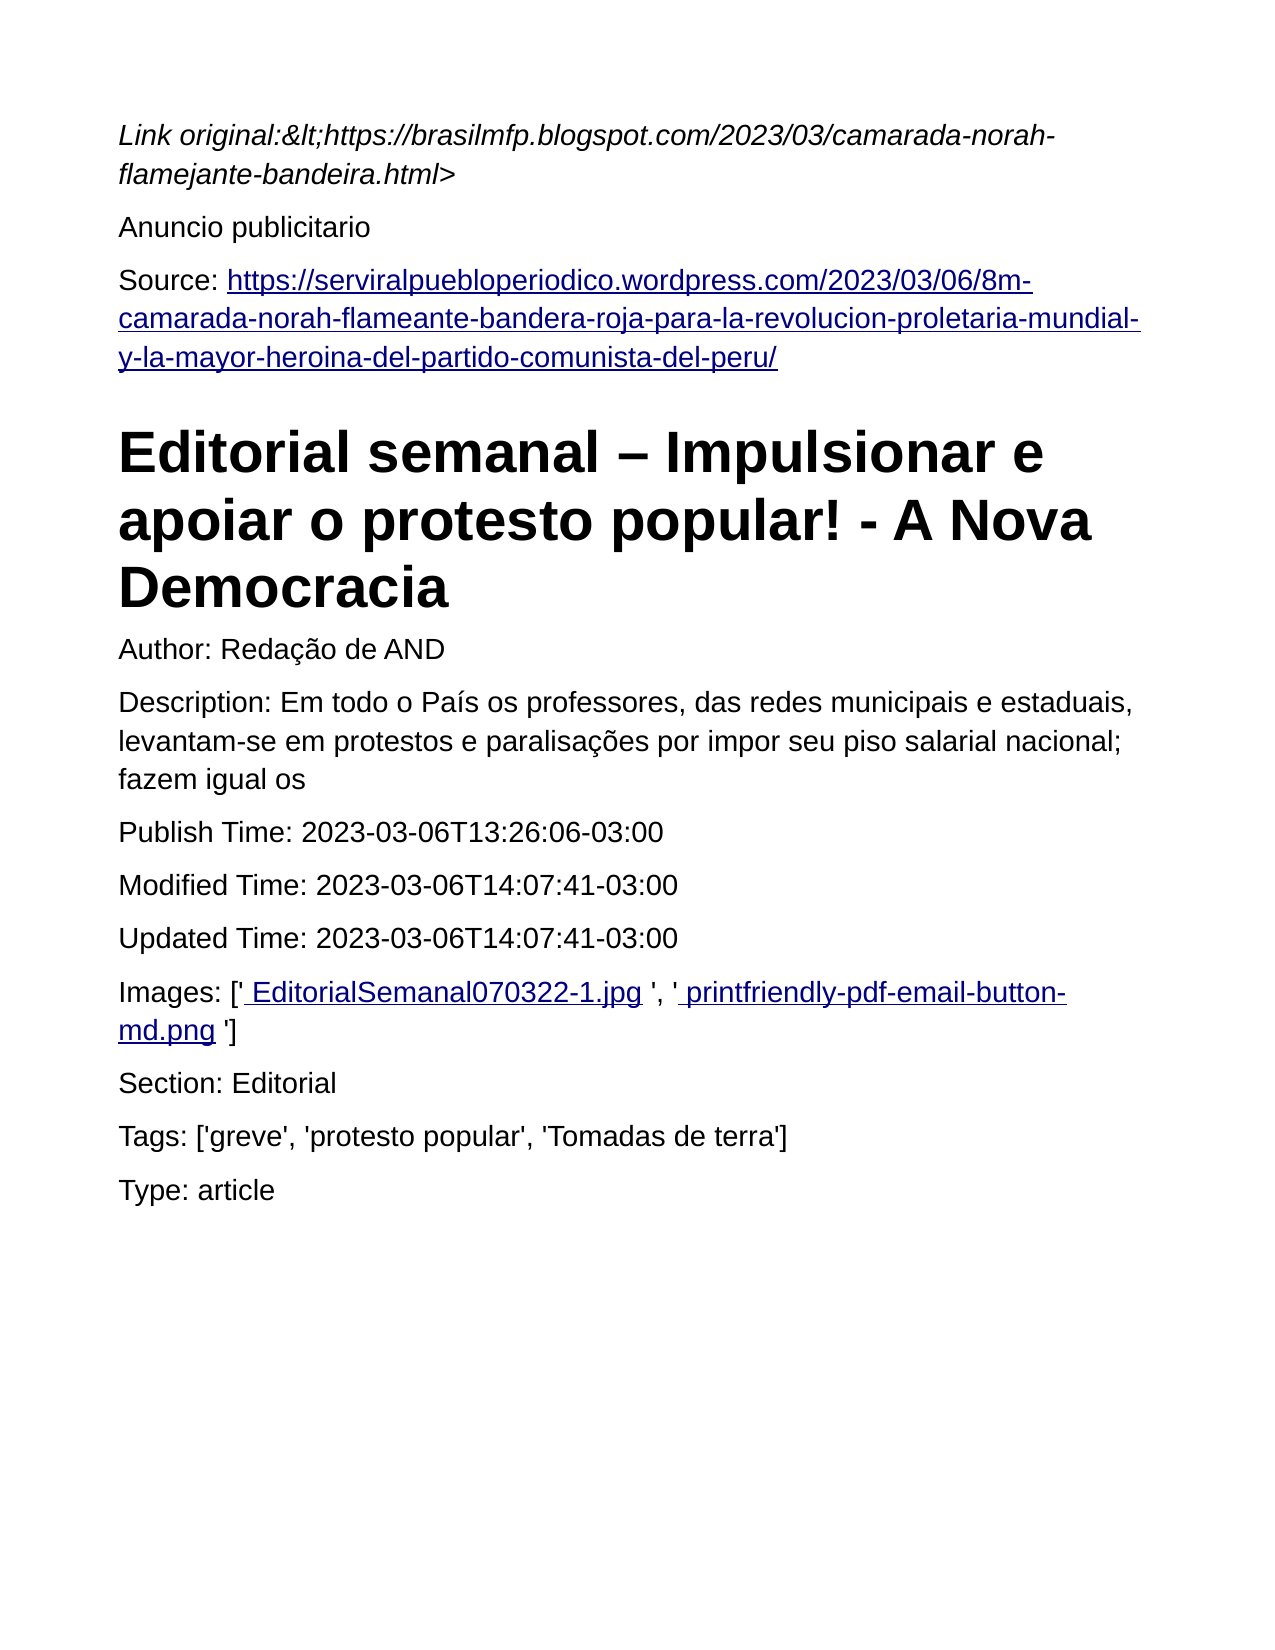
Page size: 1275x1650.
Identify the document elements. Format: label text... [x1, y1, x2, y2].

text Section: Editorial [118, 1066, 1157, 1100]
text Type: article [118, 1172, 1157, 1206]
text Publish Time: 2023-03-06T13:26:06-03:00 [118, 815, 1157, 849]
text Description: Em todo o País os professores, das redes municipais e estaduais, levantam-se em protestos e paralisações por impor seu piso salarial nacional; fazem igual os [118, 685, 1157, 796]
text Author: Redação de AND [118, 632, 1157, 665]
text Tags: ['greve', 'protesto popular', 'Tomadas de terra'] [118, 1119, 1157, 1153]
text Anuncio publicitario [118, 210, 1157, 243]
text Images: [' EditorialSemanal070322-1.jpg ', ' printfriendly-pdf-email-button-md.png '] [118, 974, 1157, 1047]
text Modified Time: 2023-03-06T14:07:41-03:00 [118, 868, 1157, 902]
text Updated Time: 2023-03-06T14:07:41-03:00 [118, 921, 1157, 955]
text Source: https://serviralpuebloperiodico.wordpress.com/2023/03/06/8m-camarada-norah-flameante-bandera-roja-para-la-revolucion-proletaria-mundial-y-la-mayor-heroina-del-partido-comunista-del-peru/ [118, 263, 1157, 373]
subtitle Editorial semanal – Impulsionar e apoiar o protesto popular! - A Nova Democracia [118, 418, 1157, 619]
text Link original:&lt;https://brasilmfp.blogspot.com/2023/03/camarada-norah-flamejante-bandeira.html> [118, 118, 1157, 190]
